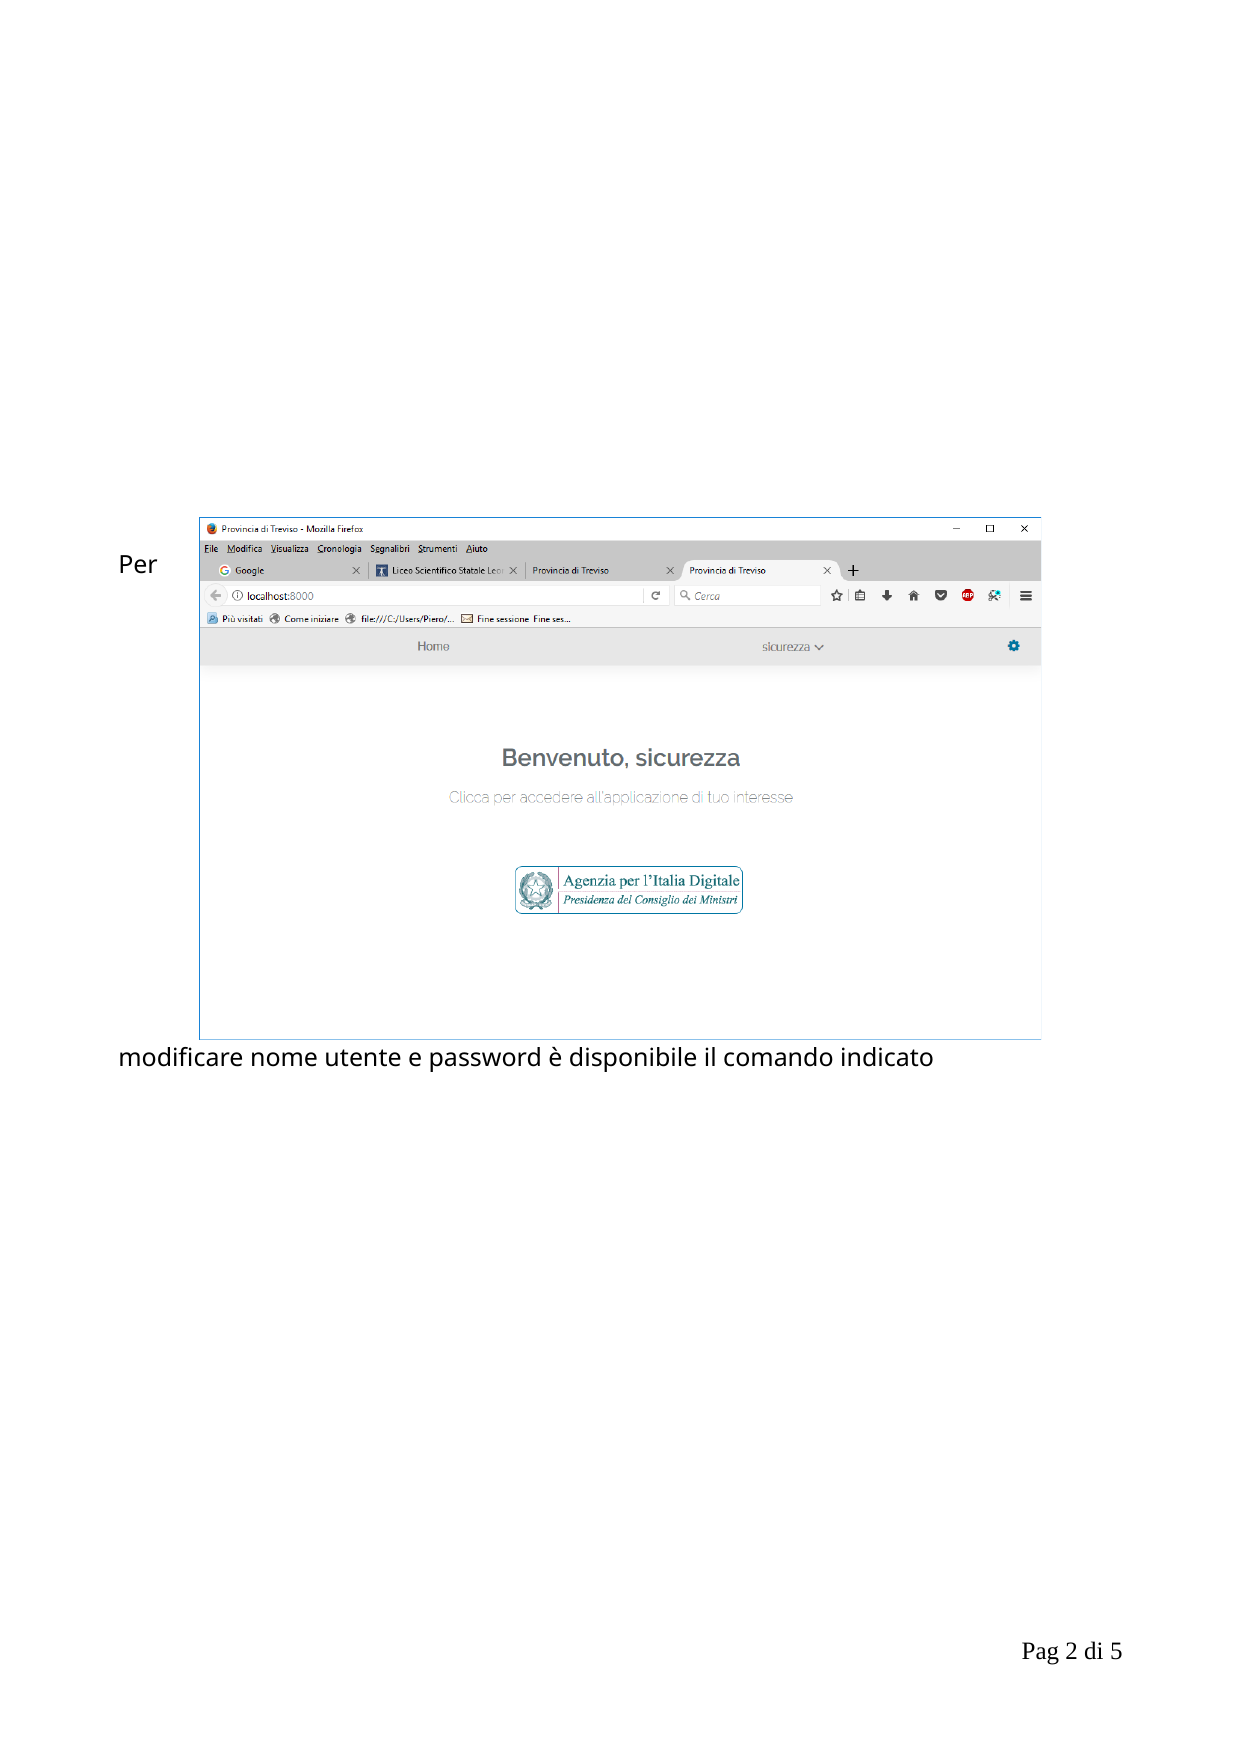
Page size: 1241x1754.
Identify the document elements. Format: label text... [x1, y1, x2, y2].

text Per modificare nome utente e password è disponibile il comando indicato [118, 547, 1122, 1074]
